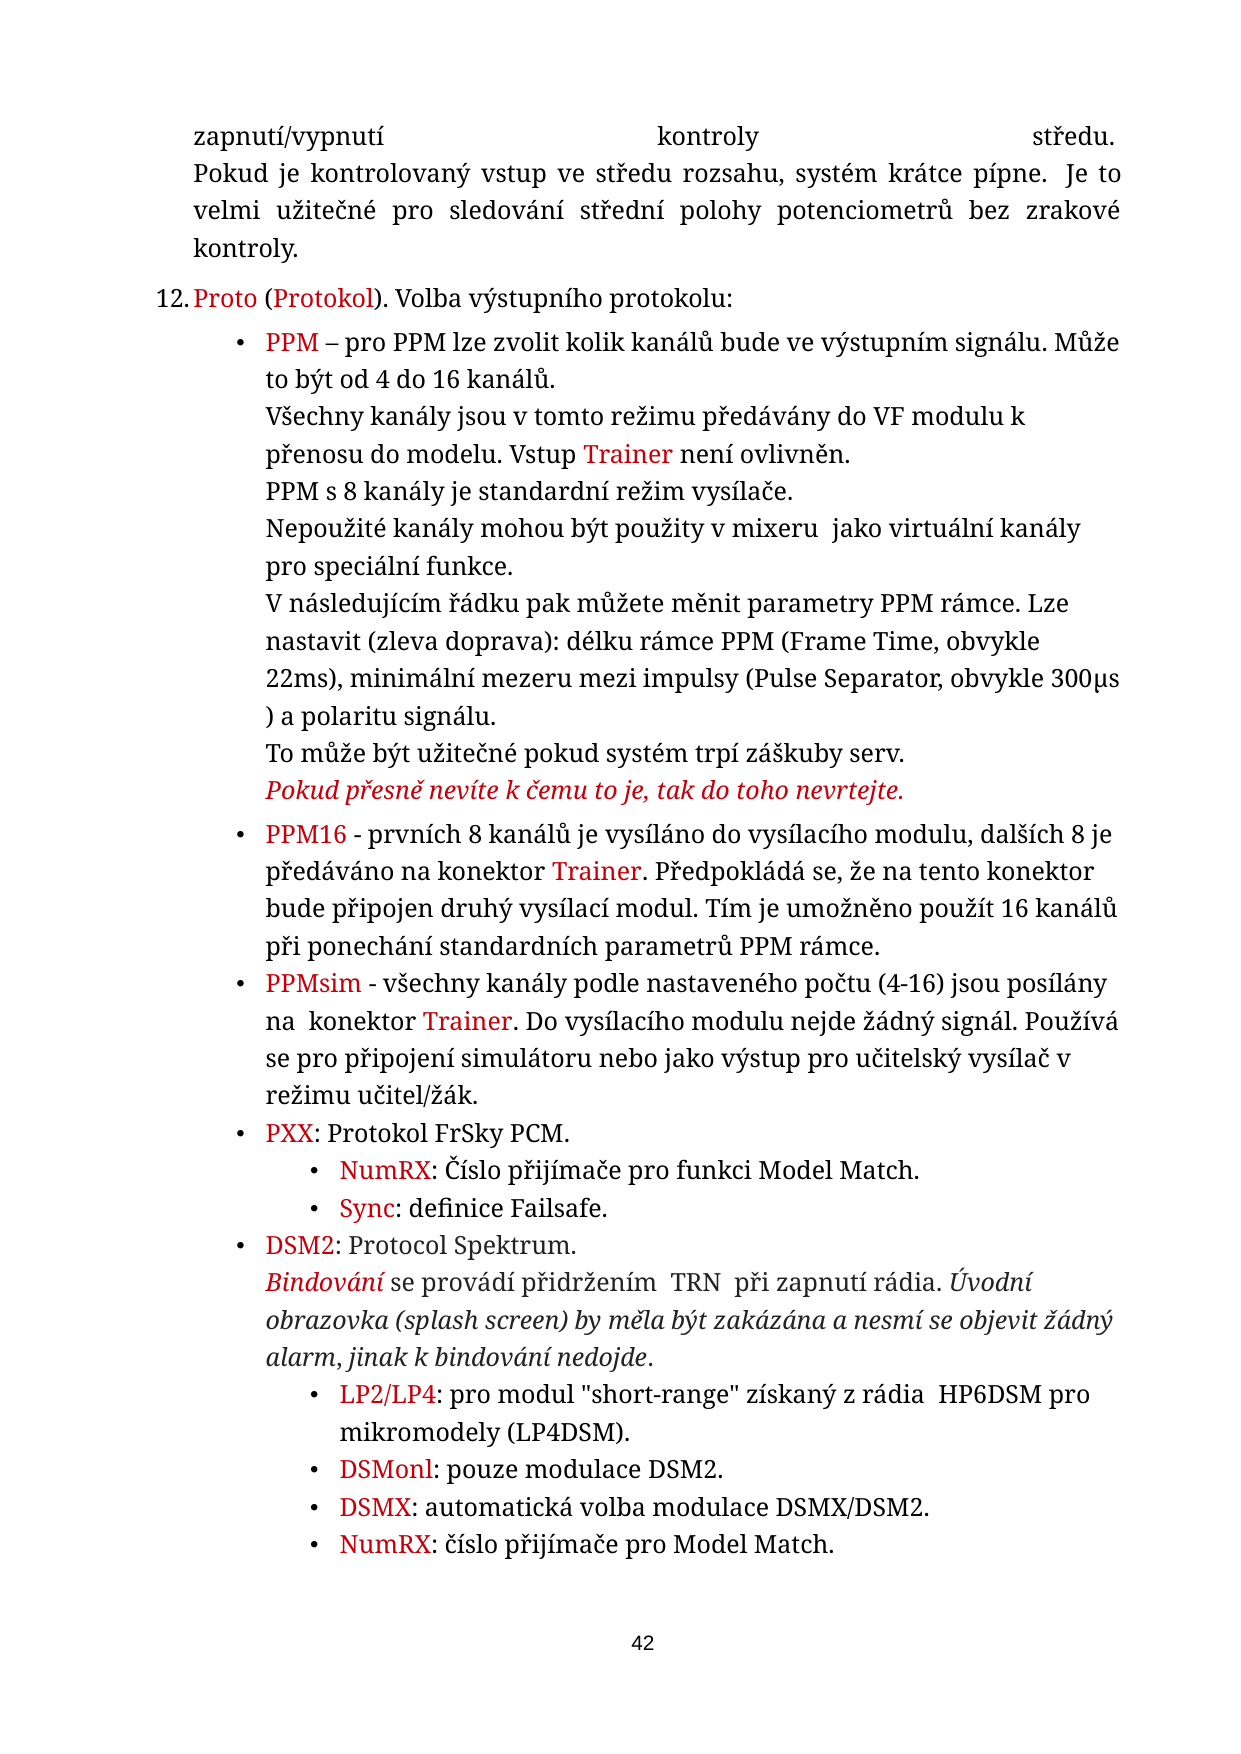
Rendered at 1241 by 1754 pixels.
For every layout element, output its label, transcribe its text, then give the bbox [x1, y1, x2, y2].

list PPMsim - všechny kanály podle nastaveného počtu (4-16) jsou posílány na konektor Trainer. Do vysílacího modulu nejde žádný signál. Používá se pro připojení simulátoru nebo jako výstup pro učitelský vysílač v režimu učitel/žák. [236, 966, 1122, 1112]
list LP2/LP4: pro modul "short-range" získaný z rádia HP6DSM pro mikromodely (LP4DSM). [310, 1377, 1122, 1449]
list NumRX: Číslo přijímače pro funkci Model Match. [310, 1153, 1122, 1187]
list DSM2: Protocol Spektrum. Bindování se provádí přidržením TRN při zapnutí rádia. Úvodní obrazovka (splash screen) by měla být zakázána a nesmí se objevit žádný alarm, jinak k bindování nedojde. [236, 1228, 1122, 1374]
list DSMX: automatická volba modulace DSMX/DSM2. [310, 1489, 1122, 1523]
list PPM16 - prvních 8 kanálů je vysíláno do vysílacího modulu, dalších 8 je předáváno na konektor Trainer. Předpokládá se, že na tento konektor bude připojen druhý vysílací modul. Tím je umožněno použít 16 kanálů při ponechání standardních parametrů PPM rámce. [236, 816, 1122, 962]
list DSMonl: pouze modulace DSM2. [310, 1452, 1122, 1486]
list Proto (Protokol). Volba výstupního protokolu: [156, 280, 1122, 314]
list NumRX: číslo přijímače pro Model Match. [310, 1527, 1122, 1561]
list PXX: Protokol FrSky PCM. [236, 1115, 1122, 1149]
list PPM – pro PPM lze zvolit kolik kanálů bude ve výstupním signálu. Může to být od 4 do 16 kanálů. Všechny kanály jsou v tomto režimu předávány do VF modulu k přenosu do modelu. Vstup Trainer není ovlivněn. PPM s 8 kanály je standardní režim vysílače. Nepoužité kanály mohou být použity v mixeru jako virtuální kanály pro speciální funkce. V následujícím řádku pak můžete měnit parametry PPM rámce. Lze nastavit (zleva doprava): délku rámce PPM (Frame Time, obvykle 22ms), minimální mezeru mezi impulsy (Pulse Separator, obvykle 300μs ) a polaritu signálu. To může být užitečné pokud sys­tém trpí záškuby serv. Pokud přesně nevíte k čemu to je, tak do toho nevrtejte. [236, 324, 1122, 807]
list Sync: definice Failsafe. [310, 1190, 1122, 1224]
list zapnutí/vypnutí kontroly středu. Pokud je kontrolovaný vstup ve středu rozsahu, systém krátce pípne. Je to velmi užitečné pro sledování střední polohy potenciometrů bez zrakové kontroly. [156, 118, 1122, 264]
